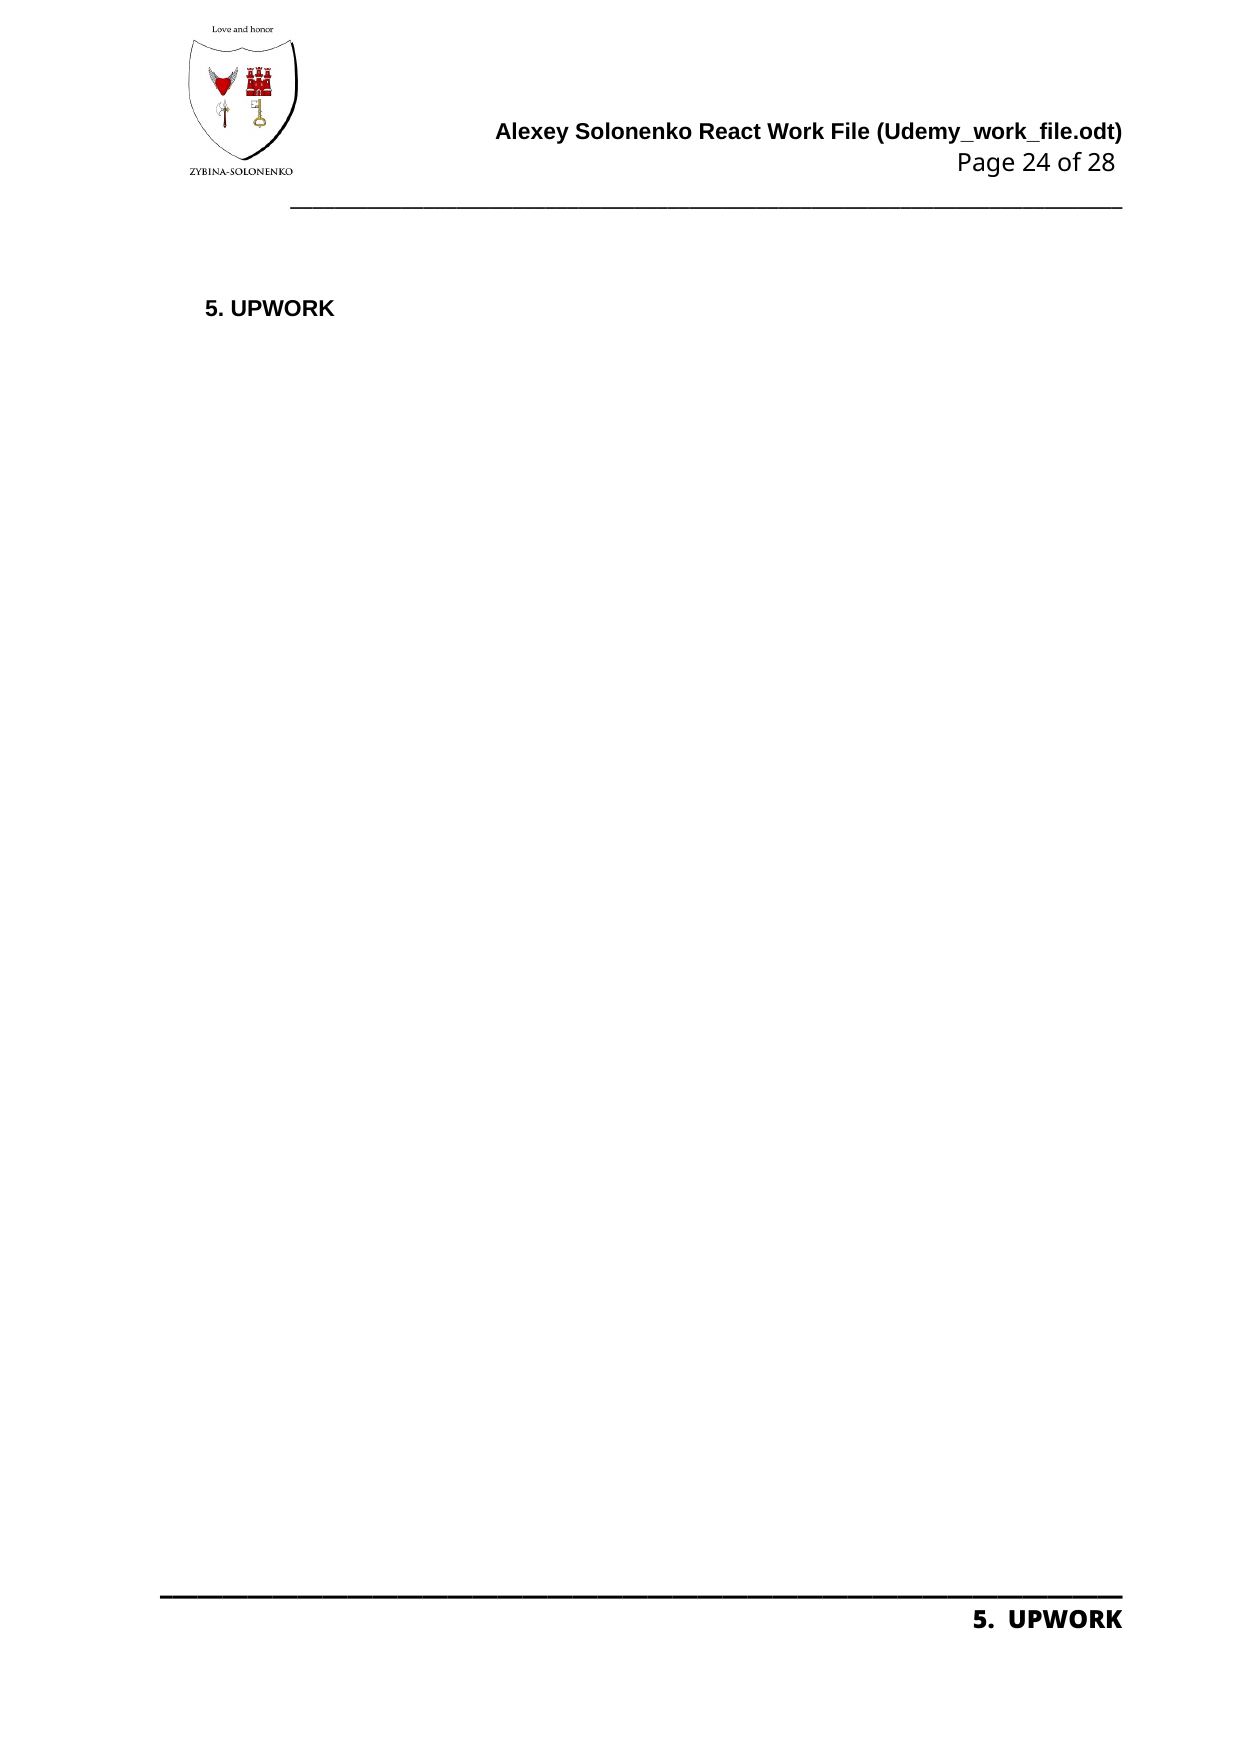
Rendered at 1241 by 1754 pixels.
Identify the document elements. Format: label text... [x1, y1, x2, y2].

subtitle UPWORK [148, 295, 1122, 321]
picture [185, 22, 303, 186]
